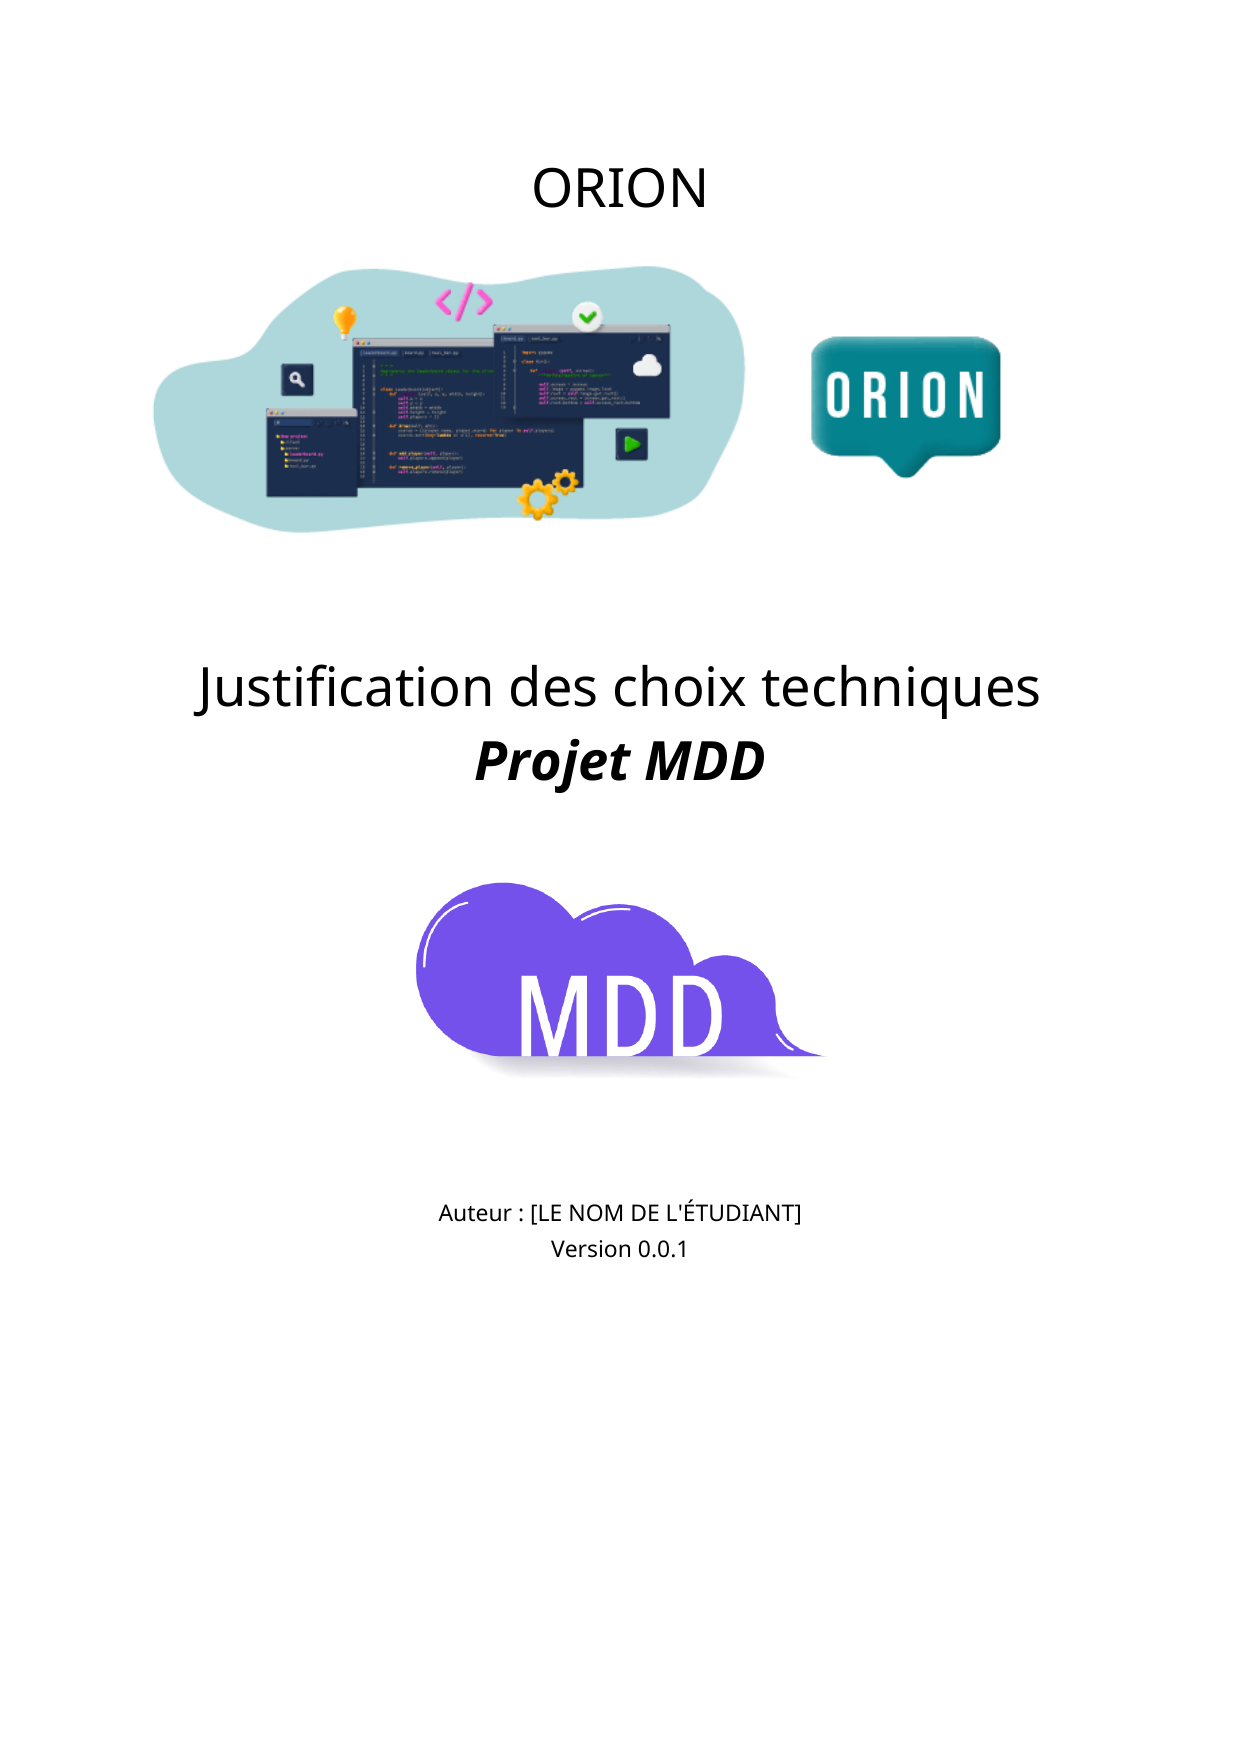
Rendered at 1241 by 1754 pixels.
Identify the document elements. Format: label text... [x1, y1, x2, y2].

title ORION [150, 150, 1090, 224]
picture [150, 266, 1091, 537]
picture [377, 841, 864, 1121]
text Version 0.0.1 [150, 1233, 1090, 1264]
text Auteur : [LE NOM DE L'ÉTUDIANT] [150, 1197, 1090, 1228]
title Justification des choix techniques Projet MDD [150, 648, 1090, 796]
